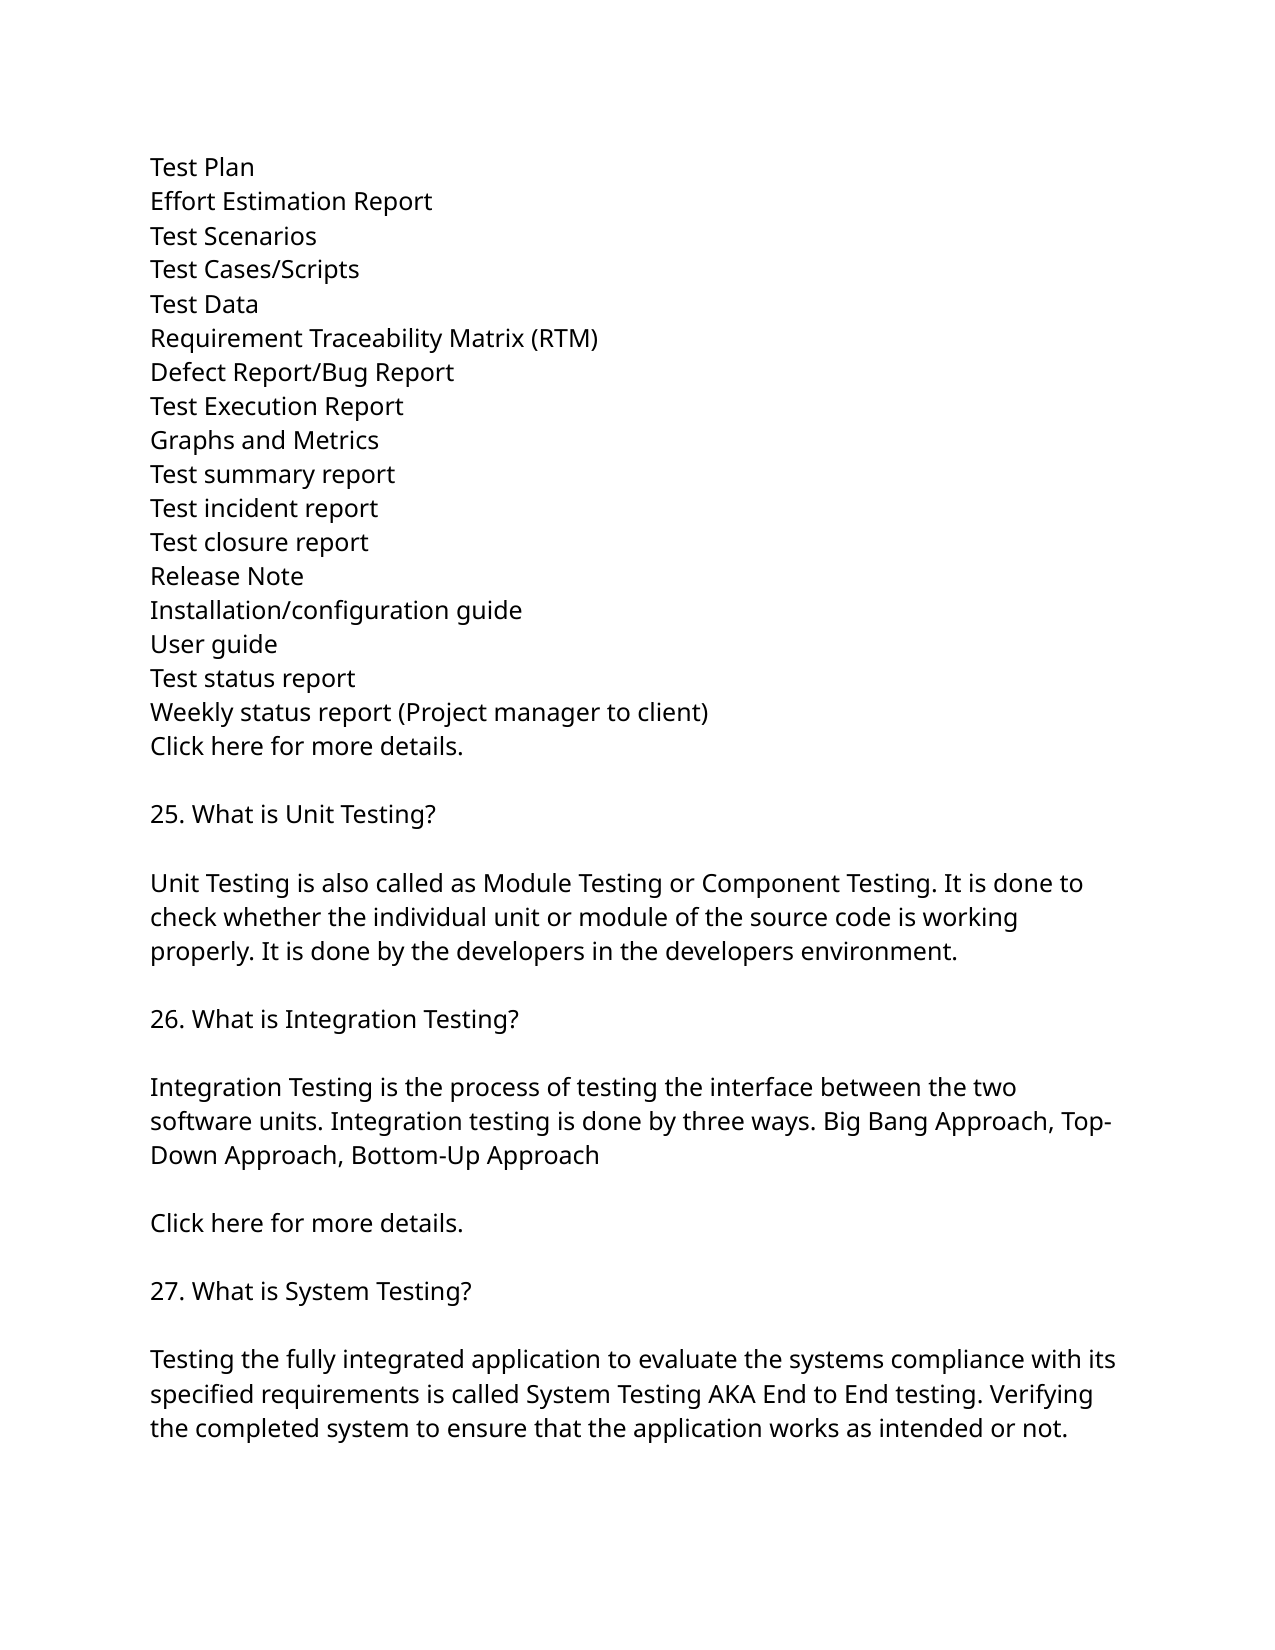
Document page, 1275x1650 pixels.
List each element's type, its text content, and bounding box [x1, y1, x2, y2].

text Click here for more details. [150, 1206, 1125, 1240]
text Testing the fully integrated application to evaluate the systems compliance with its specified requirements is called System Testing AKA End to End testing. Verifying the completed system to ensure that the application works as intended or not. [150, 1342, 1125, 1444]
text Unit Testing is also called as Module Testing or Component Testing. It is done to check whether the individual unit or module of the source code is working properly. It is done by the developers in the developers environment. [150, 865, 1125, 967]
text Requirement Traceability Matrix (RTM) [150, 320, 1125, 354]
text Test Scenarios [150, 218, 1125, 252]
text Test Data [150, 286, 1125, 320]
text Test Execution Report [150, 388, 1125, 422]
text Effort Estimation Report [150, 184, 1125, 218]
text Test Cases/Scripts [150, 252, 1125, 286]
text Click here for more details. [150, 729, 1125, 763]
text Test status report [150, 661, 1125, 695]
text Graphs and Metrics [150, 422, 1125, 457]
text Test incident report [150, 491, 1125, 525]
text Integration Testing is the process of testing the interface between the two software units. Integration testing is done by three ways. Big Bang Approach, Top-Down Approach, Bottom-Up Approach [150, 1070, 1125, 1172]
text Weekly status report (Project manager to client) [150, 695, 1125, 729]
text User guide [150, 627, 1125, 661]
text Test summary report [150, 457, 1125, 491]
text 26. What is Integration Testing? [150, 1002, 1125, 1036]
text Test Plan [150, 150, 1125, 184]
text Release Note [150, 559, 1125, 593]
text Test closure report [150, 525, 1125, 559]
text Installation/configuration guide [150, 593, 1125, 627]
text Defect Report/Bug Report [150, 354, 1125, 388]
text 25. What is Unit Testing? [150, 797, 1125, 831]
text 27. What is System Testing? [150, 1274, 1125, 1308]
